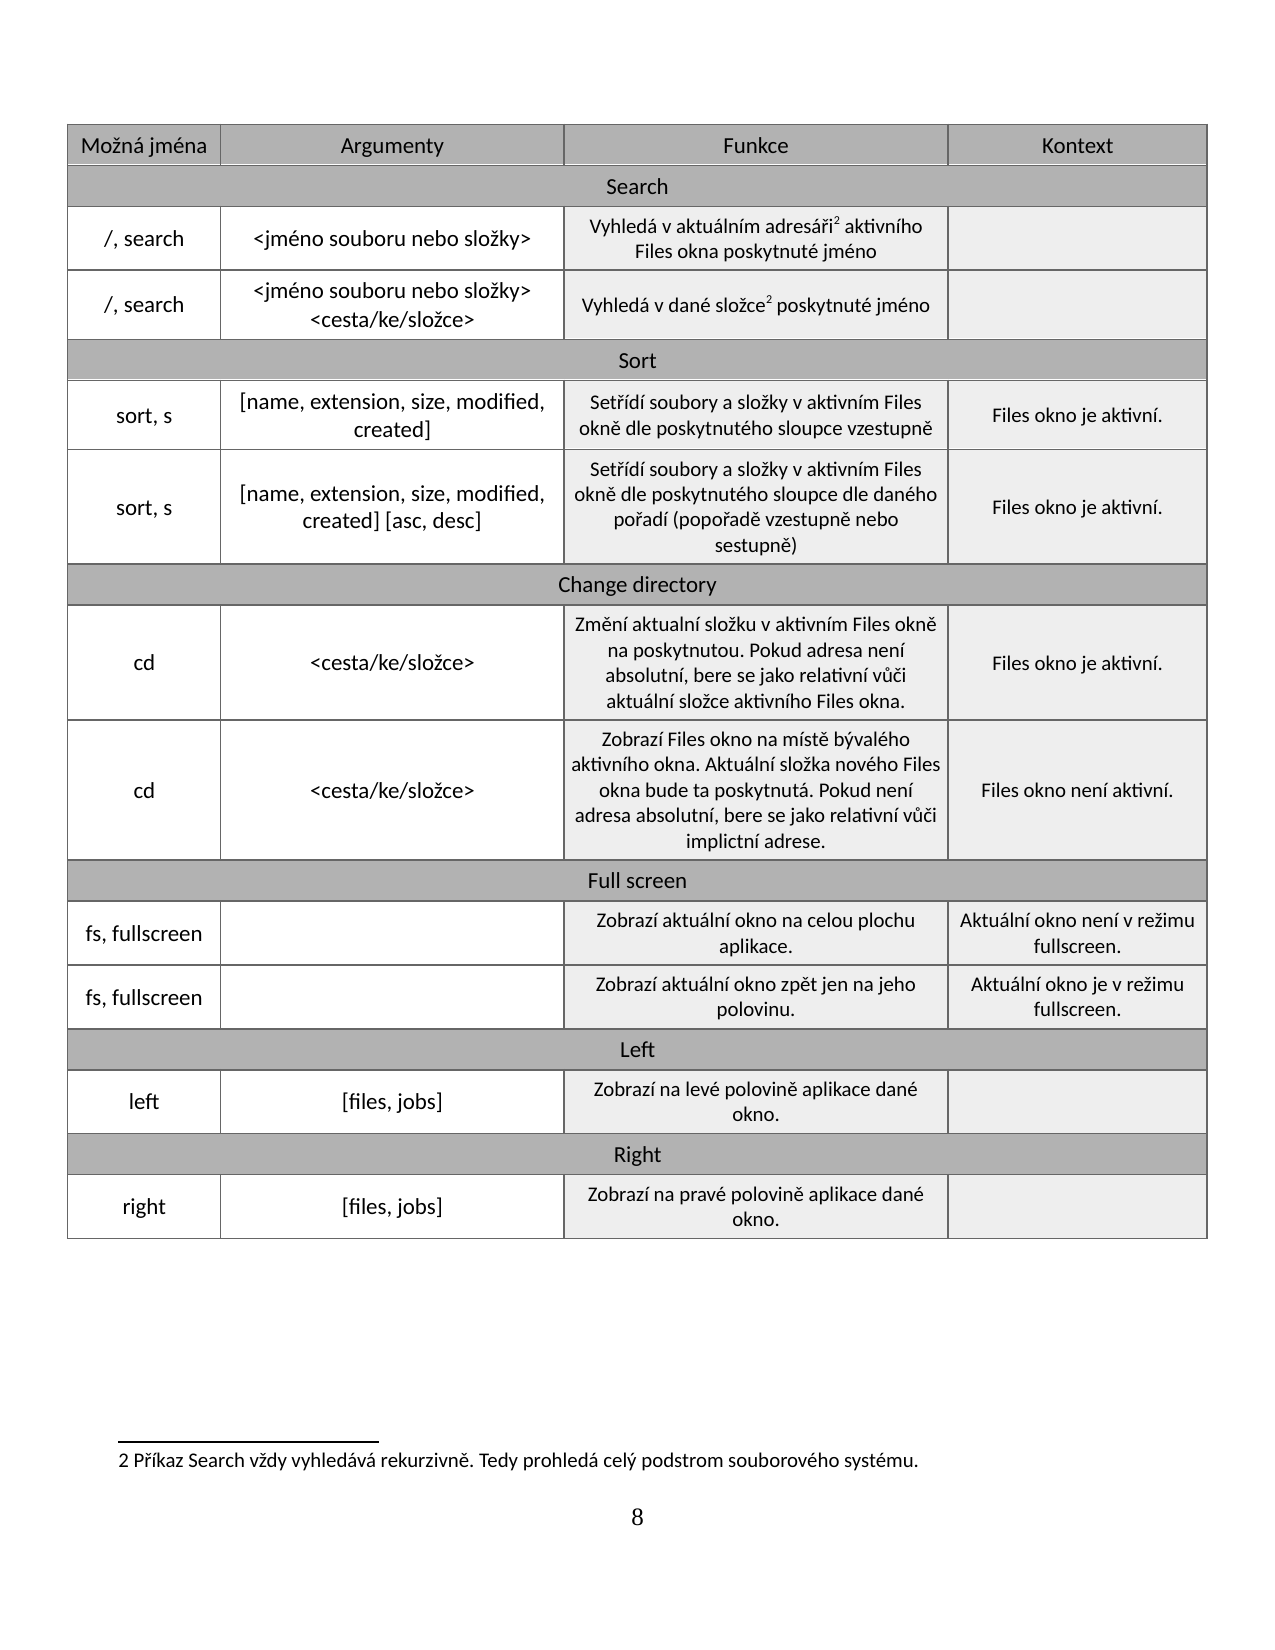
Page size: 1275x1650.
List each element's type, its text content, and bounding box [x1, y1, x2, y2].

table_cell right [68, 1175, 220, 1238]
table_header Argumenty [221, 125, 563, 164]
table_cell Left [68, 1030, 1206, 1069]
table_header Možná jména [68, 125, 220, 164]
table_cell <cesta/ke/složce> [221, 606, 563, 719]
table_cell Files okno je aktivní. [949, 450, 1206, 563]
table_cell Full screen [68, 861, 1206, 900]
table_cell cd [68, 606, 220, 719]
table_cell [files, jobs] [221, 1071, 563, 1133]
table_cell [949, 207, 1206, 269]
table_cell Files okno není aktivní. [949, 721, 1206, 859]
table_cell left [68, 1071, 220, 1133]
table_cell <jméno souboru nebo složky> [221, 207, 563, 269]
table_cell Setřídí soubory a složky v aktivním Files okně dle poskytnutého sloupce vzestupně [565, 381, 947, 448]
table_cell Right [68, 1134, 1206, 1174]
table_cell Files okno je aktivní. [949, 606, 1206, 719]
table_cell [name, extension, size, modified, created] [221, 381, 563, 448]
table_cell Zobrazí Files okno na místě bývalého aktivního okna. Aktuální složka nového Files okna bude ta poskytnutá. Pokud není adresa absolutní, bere se jako relativní vůči implictní adrese. [565, 721, 947, 859]
table_cell sort, s [68, 381, 220, 448]
table_cell /, search [68, 271, 220, 338]
table_cell Zobrazí aktuální okno na celou plochu aplikace. [565, 902, 947, 964]
table_cell sort, s [68, 450, 220, 563]
table_cell Vyhledá v dané složce2 poskytnuté jméno [565, 271, 947, 338]
table_cell Zobrazí na pravé polovině aplikace dané okno. [565, 1175, 947, 1238]
table_cell [949, 1071, 1206, 1133]
table_cell [files, jobs] [221, 1175, 563, 1238]
table_cell Setřídí soubory a složky v aktivním Files okně dle poskytnutého sloupce dle daného pořadí (popořadě vzestupně nebo sestupně) [565, 450, 947, 563]
table_header Funkce [565, 125, 947, 164]
table_cell cd [68, 721, 220, 859]
table_cell Change directory [68, 565, 1206, 604]
table_cell Vyhledá v aktuálním adresáři aktivního Files okna poskytnuté jméno [565, 207, 947, 269]
table_cell [949, 271, 1206, 338]
table_cell Změní aktualní složku v aktivním Files okně na poskytnutou. Pokud adresa není absolutní, bere se jako relativní vůči aktuální složce aktivního Files okna. [565, 606, 947, 719]
table_cell /, search [68, 207, 220, 269]
table_cell Zobrazí aktuální okno zpět jen na jeho polovinu. [565, 966, 947, 1028]
table_cell [221, 966, 563, 1028]
table_cell Aktuální okno je v režimu fullscreen. [949, 966, 1206, 1028]
table_cell [221, 902, 563, 964]
table_cell Files okno je aktivní. [949, 381, 1206, 448]
table_cell Sort [68, 340, 1206, 379]
table_cell Zobrazí na levé polovině aplikace dané okno. [565, 1071, 947, 1133]
table_cell Aktuální okno není v režimu fullscreen. [949, 902, 1206, 964]
table_cell [949, 1175, 1206, 1238]
table_cell <jméno souboru nebo složky> <cesta/ke/složce> [221, 271, 563, 338]
table_cell <cesta/ke/složce> [221, 721, 563, 859]
table_header Kontext [949, 125, 1206, 164]
table_cell Search [68, 166, 1206, 206]
table_cell [name, extension, size, modified, created] [asc, desc] [221, 450, 563, 563]
table_cell fs, fullscreen [68, 902, 220, 964]
table_cell fs, fullscreen [68, 966, 220, 1028]
